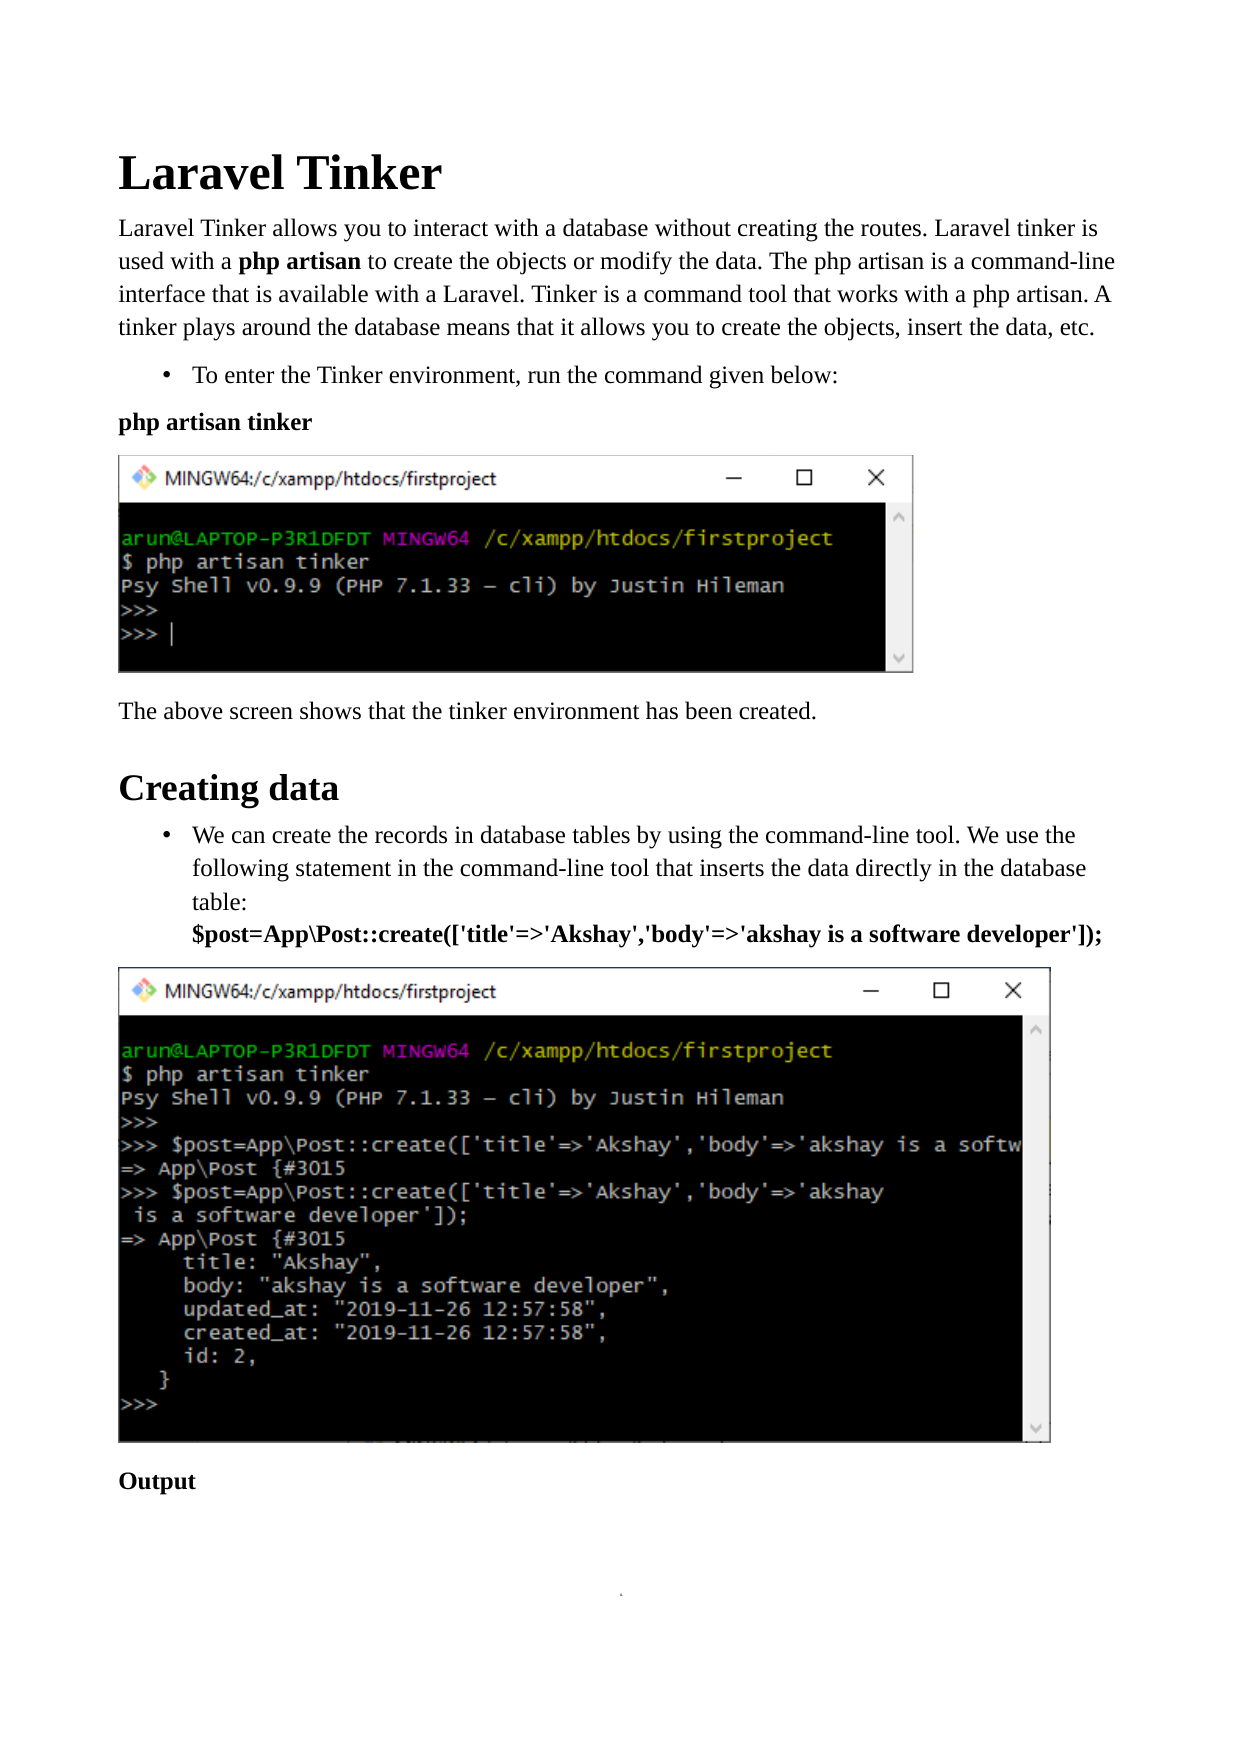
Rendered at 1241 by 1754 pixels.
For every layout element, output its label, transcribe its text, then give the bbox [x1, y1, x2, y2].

subtitle Creating data [118, 765, 1122, 808]
text php artisan tinker [118, 407, 1122, 436]
text The above screen shows that the tinker environment has been created. [118, 696, 1122, 725]
text Laravel Tinker allows you to interact with a database without creating the routes. Laravel tinker is used with a php artisan to create the objects or modify the data. The php artisan is a command-line interface that is available with a Laravel. Tinker is a command tool that works with a php artisan. A tinker plays around the database means that it allows you to create the objects, insert the data, etc. [118, 213, 1122, 341]
picture [118, 455, 914, 673]
list To enter the Tinker environment, run the command given below: [162, 360, 1122, 388]
list We can create the records in database tables by using the command-line tool. We use the following statement in the command-line tool that inserts the data directly in the database table: $post=App\Post::create(['title'=>'Akshay','body'=>'akshay is a software developer']); [162, 821, 1122, 948]
picture [118, 967, 1051, 1443]
subtitle Laravel Tinker [118, 143, 1122, 201]
text Output [118, 1466, 1122, 1495]
